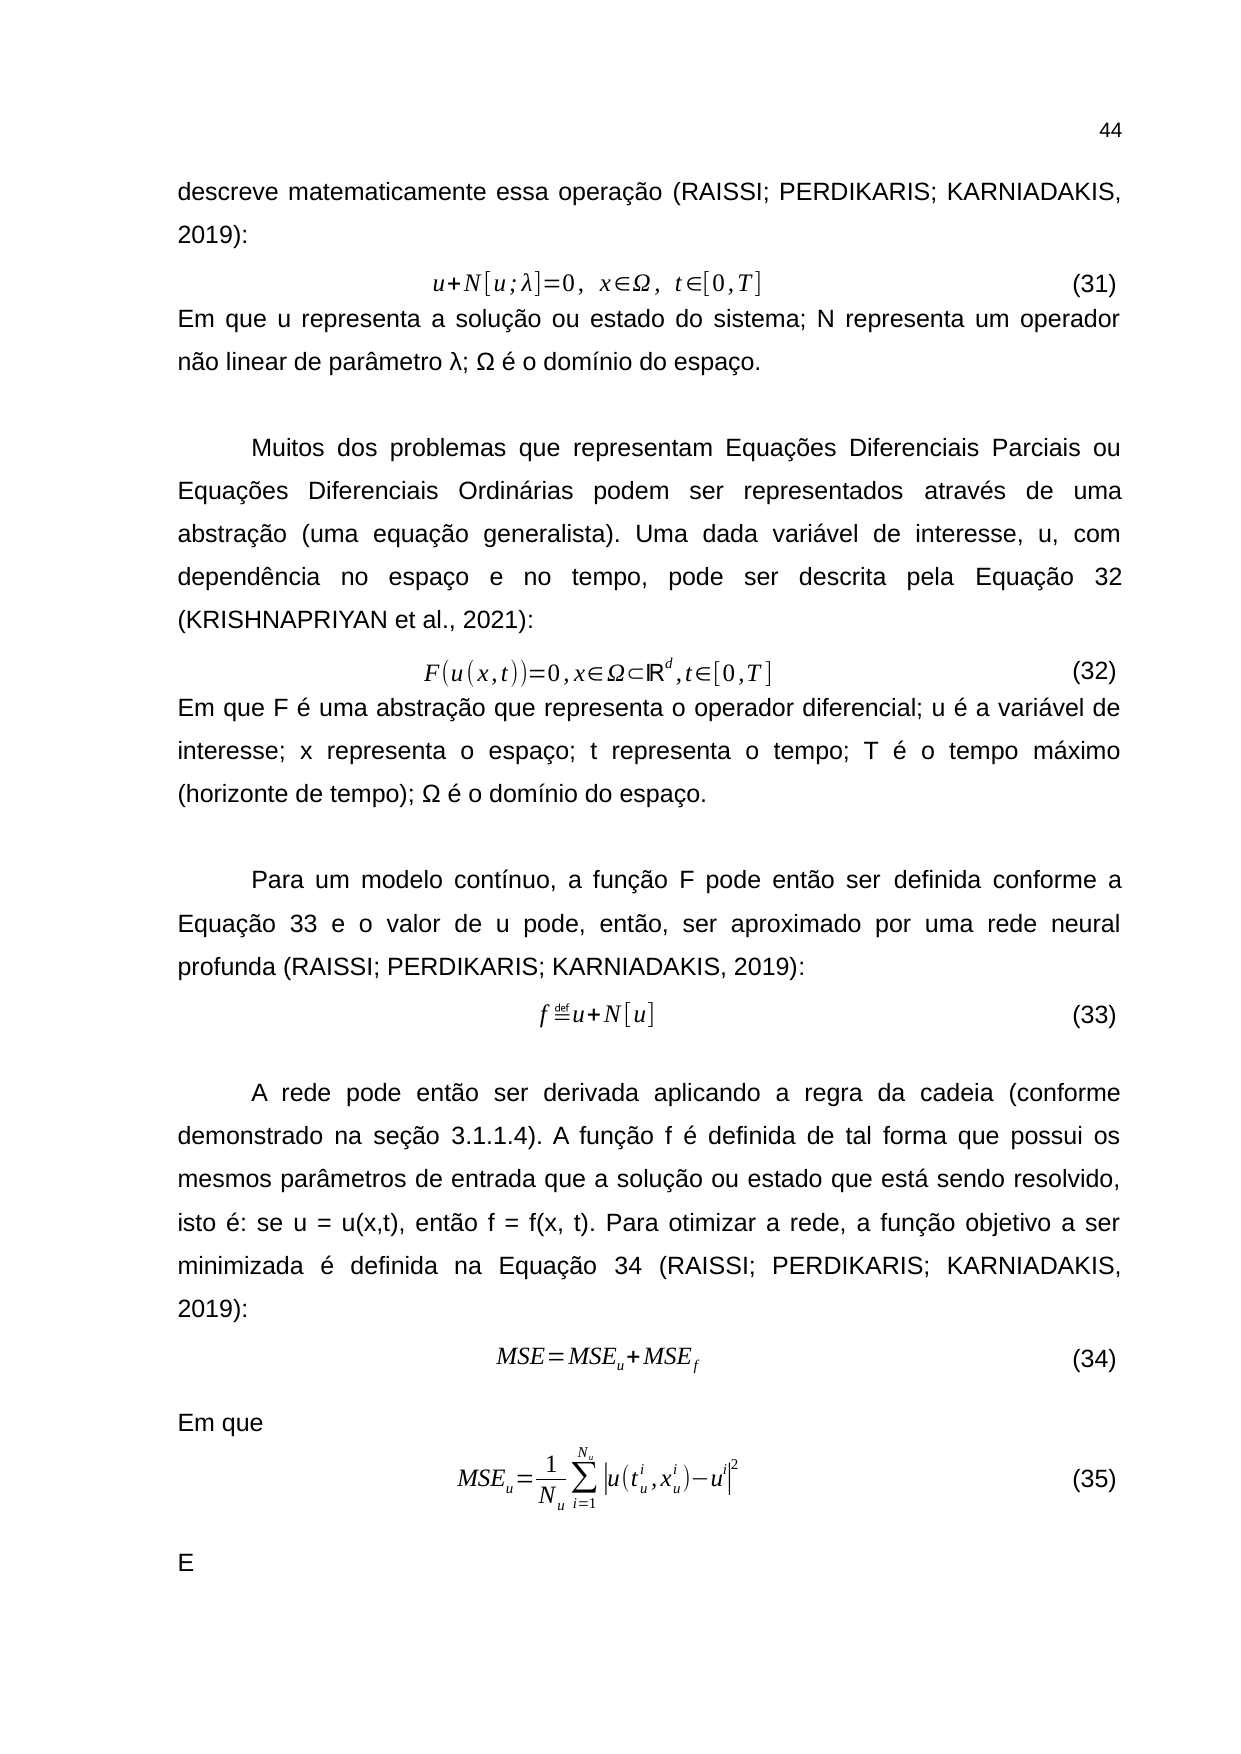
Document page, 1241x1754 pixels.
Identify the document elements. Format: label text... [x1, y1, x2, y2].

table_header (32) [1017, 649, 1122, 693]
text Em que F é uma abstração que representa o operador diferencial; u é a variável de interesse; x representa o espaço; t representa o tempo; T é o tempo máximo (horizonte de tempo); Ω é o domínio do espaço. [177, 693, 1122, 808]
table_header [177, 263, 1017, 303]
text Em que [177, 1408, 1122, 1437]
table_header [177, 1437, 1017, 1519]
text Muitos dos problemas que representam Equações Diferenciais Parciais ou Equações Diferenciais Ordinárias podem ser representados através de uma abstração (uma equação generalista). Uma dada variável de interesse, u, com dependência no espaço e no tempo, pode ser descrita pela Equação 32 (KRISHNAPRIYAN et al., 2021): [177, 433, 1122, 634]
table_header [177, 649, 1017, 693]
table_header (33) [1017, 995, 1122, 1035]
table_header [177, 995, 1017, 1035]
text descreve matematicamente essa operação (RAISSI; PERDIKARIS; KARNIADAKIS, 2019): [177, 177, 1122, 249]
text Em que u representa a solução ou estado do sistema; N representa um operador não linear de parâmetro λ; Ω é o domínio do espaço. [177, 303, 1122, 375]
table_header (34) [1017, 1337, 1122, 1380]
text A rede pode então ser derivada aplicando a regra da cadeia (conforme demonstrado na seção 3.1.1.4). A função f é definida de tal forma que possui os mesmos parâmetros de entrada que a solução ou estado que está sendo resolvido, isto é: se u = u(x,t), então f = f(x, t). Para otimizar a rede, a função objetivo a ser minimizada é definida na Equação 34 (RAISSI; PERDIKARIS; KARNIADAKIS, 2019): [177, 1078, 1122, 1322]
table_header (31) [1017, 263, 1122, 303]
table_header (35) [1017, 1437, 1122, 1519]
text E [177, 1548, 1122, 1576]
table_header [177, 1337, 1017, 1380]
text Para um modelo contínuo, a função F pode então ser definida conforme a Equação 33 e o valor de u pode, então, ser aproximado por uma rede neural profunda (RAISSI; PERDIKARIS; KARNIADAKIS, 2019): [177, 865, 1122, 980]
